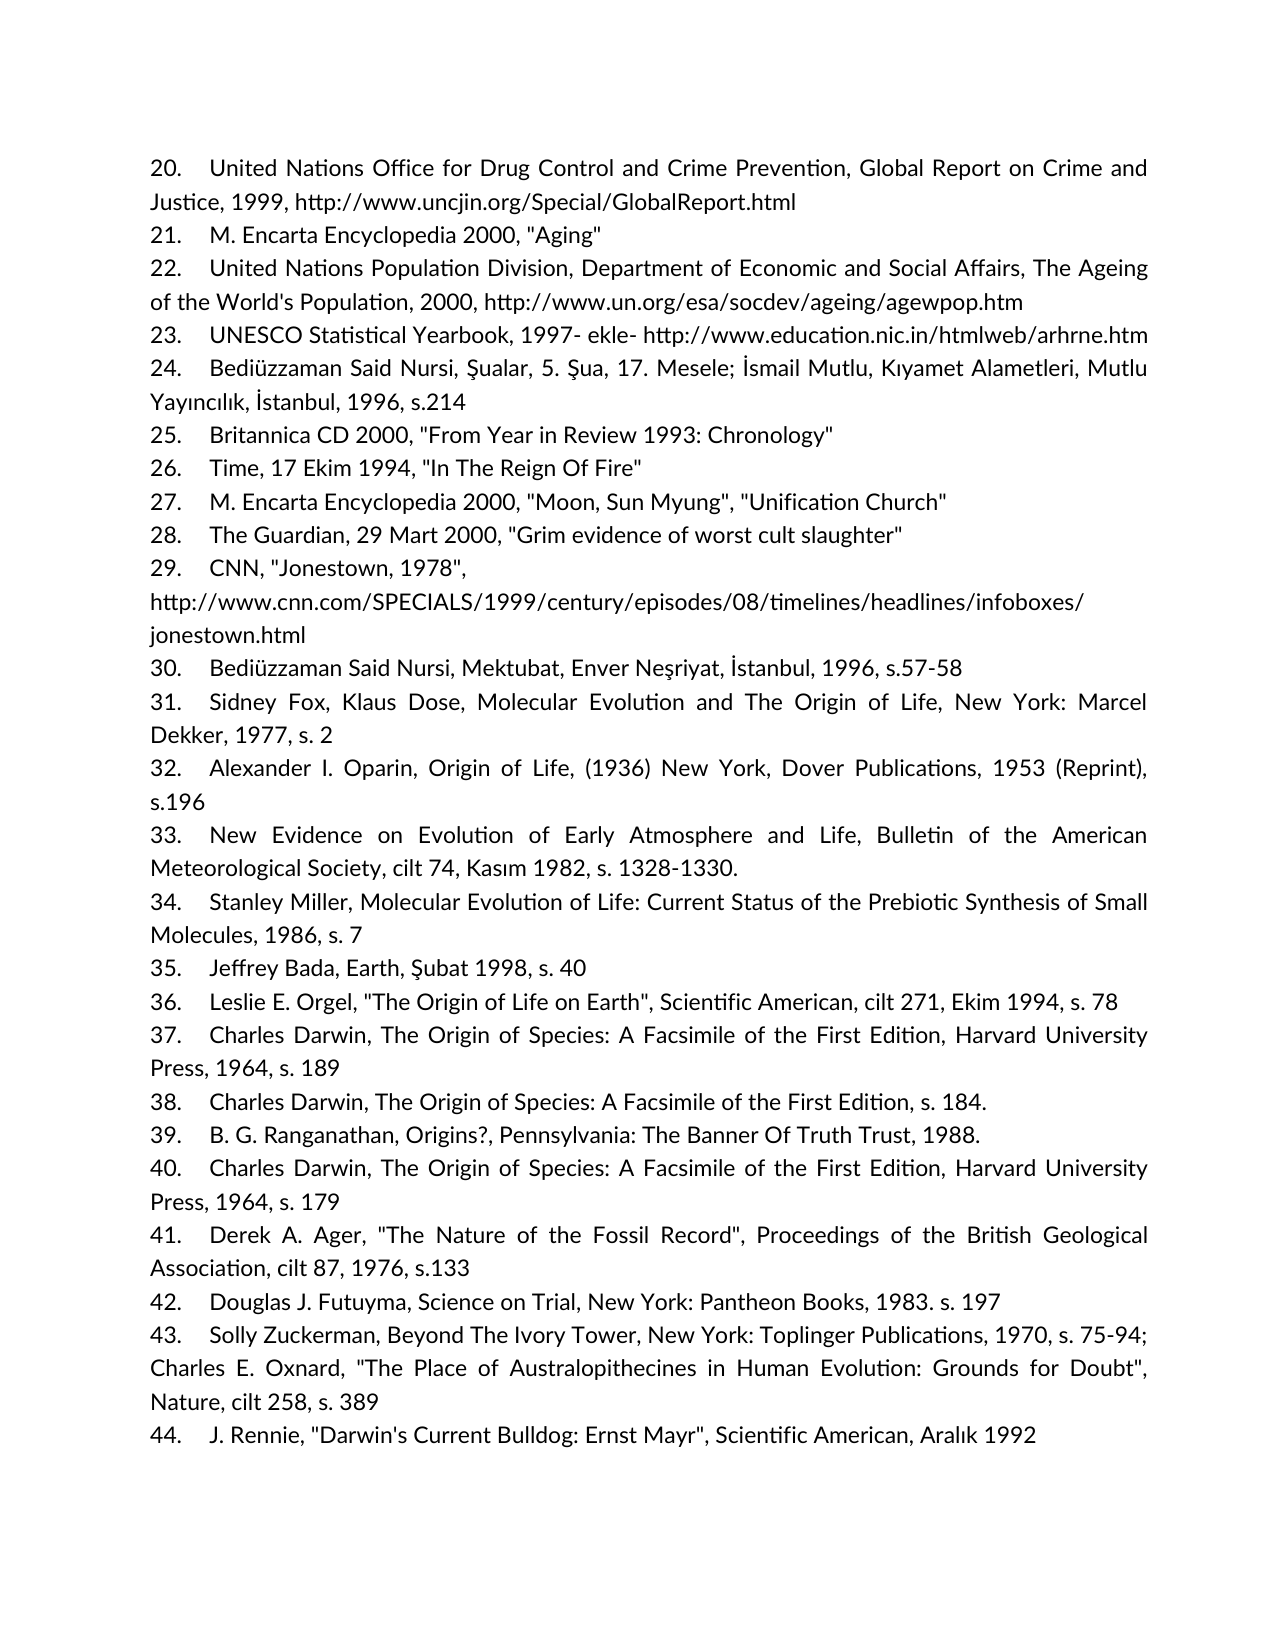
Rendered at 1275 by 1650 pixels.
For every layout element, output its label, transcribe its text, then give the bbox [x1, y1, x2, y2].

text 22. United Nations Population Division, Department of Economic and Social Affairs, The Ageing of the World's Population, 2000, http://www.un.org/esa/socdev/ageing/agewpop.htm [150, 250, 1149, 317]
text 28. The Guardian, 29 Mart 2000, "Grim evidence of worst cult slaughter" [150, 517, 1149, 550]
text 23. UNESCO Statistical Yearbook, 1997- ekle- http://www.education.nic.in/htmlweb/arhrne.htm [150, 317, 1149, 350]
text 38. Charles Darwin, The Origin of Species: A Facsimile of the First Edition, s. 184. [150, 1083, 1149, 1117]
text 27. M. Encarta Encyclopedia 2000, "Moon, Sun Myung", "Unification Church" [150, 483, 1149, 517]
text 31. Sidney Fox, Klaus Dose, Molecular Evolution and The Origin of Life, New York: Marcel Dekker, 1977, s. 2 [150, 683, 1149, 750]
text 40. Charles Darwin, The Origin of Species: A Facsimile of the First Edition, Harvard University Press, 1964, s. 179 [150, 1150, 1149, 1217]
text http://www.cnn.com/SPECIALS/1999/century/episodes/08/timelines/headlines/infoboxes/jonestown.html [150, 583, 1149, 650]
text 32. Alexander I. Oparin, Origin of Life, (1936) New York, Dover Publications, 1953 (Reprint), s.196 [150, 750, 1149, 817]
text 37. Charles Darwin, The Origin of Species: A Facsimile of the First Edition, Harvard University Press, 1964, s. 189 [150, 1017, 1149, 1083]
text 34. Stanley Miller, Molecular Evolution of Life: Current Status of the Prebiotic Synthesis of Small Molecules, 1986, s. 7 [150, 883, 1149, 950]
text 41. Derek A. Ager, "The Nature of the Fossil Record", Proceedings of the British Geological Association, cilt 87, 1976, s.133 [150, 1217, 1149, 1283]
text 25. Britannica CD 2000, "From Year in Review 1993: Chronology" [150, 417, 1149, 450]
text 39. B. G. Ranganathan, Origins?, Pennsylvania: The Banner Of Truth Trust, 1988. [150, 1117, 1149, 1150]
text 29. CNN, "Jonestown, 1978", [150, 550, 1149, 583]
text 20. United Nations Office for Drug Control and Crime Prevention, Global Report on Crime and Justice, 1999, http://www.uncjin.org/Special/GlobalReport.html [150, 150, 1149, 217]
text 33. New Evidence on Evolution of Early Atmosphere and Life, Bulletin of the American Meteorological Society, cilt 74, Kasım 1982, s. 1328-1330. [150, 817, 1149, 883]
text 42. Douglas J. Futuyma, Science on Trial, New York: Pantheon Books, 1983. s. 197 [150, 1283, 1149, 1317]
text 35. Jeffrey Bada, Earth, Şubat 1998, s. 40 [150, 950, 1149, 983]
text 24. Bediüzzaman Said Nursi, Şualar, 5. Şua, 17. Mesele; İsmail Mutlu, Kıyamet Alametleri, Mutlu Yayıncılık, İstanbul, 1996, s.214 [150, 350, 1149, 417]
text 30. Bediüzzaman Said Nursi, Mektubat, Enver Neşriyat, İstanbul, 1996, s.57-58 [150, 650, 1149, 683]
text 21. M. Encarta Encyclopedia 2000, "Aging" [150, 217, 1149, 250]
text 44. J. Rennie, "Darwin's Current Bulldog: Ernst Mayr", Scientific American, Aralık 1992 [150, 1417, 1149, 1450]
text 36. Leslie E. Orgel, "The Origin of Life on Earth", Scientific American, cilt 271, Ekim 1994, s. 78 [150, 983, 1149, 1017]
text 43. Solly Zuckerman, Beyond The Ivory Tower, New York: Toplinger Publications, 1970, s. 75-94; Charles E. Oxnard, "The Place of Australopithecines in Human Evolution: Grounds for Doubt", Nature, cilt 258, s. 389 [150, 1317, 1149, 1417]
text 26. Time, 17 Ekim 1994, "In The Reign Of Fire" [150, 450, 1149, 483]
